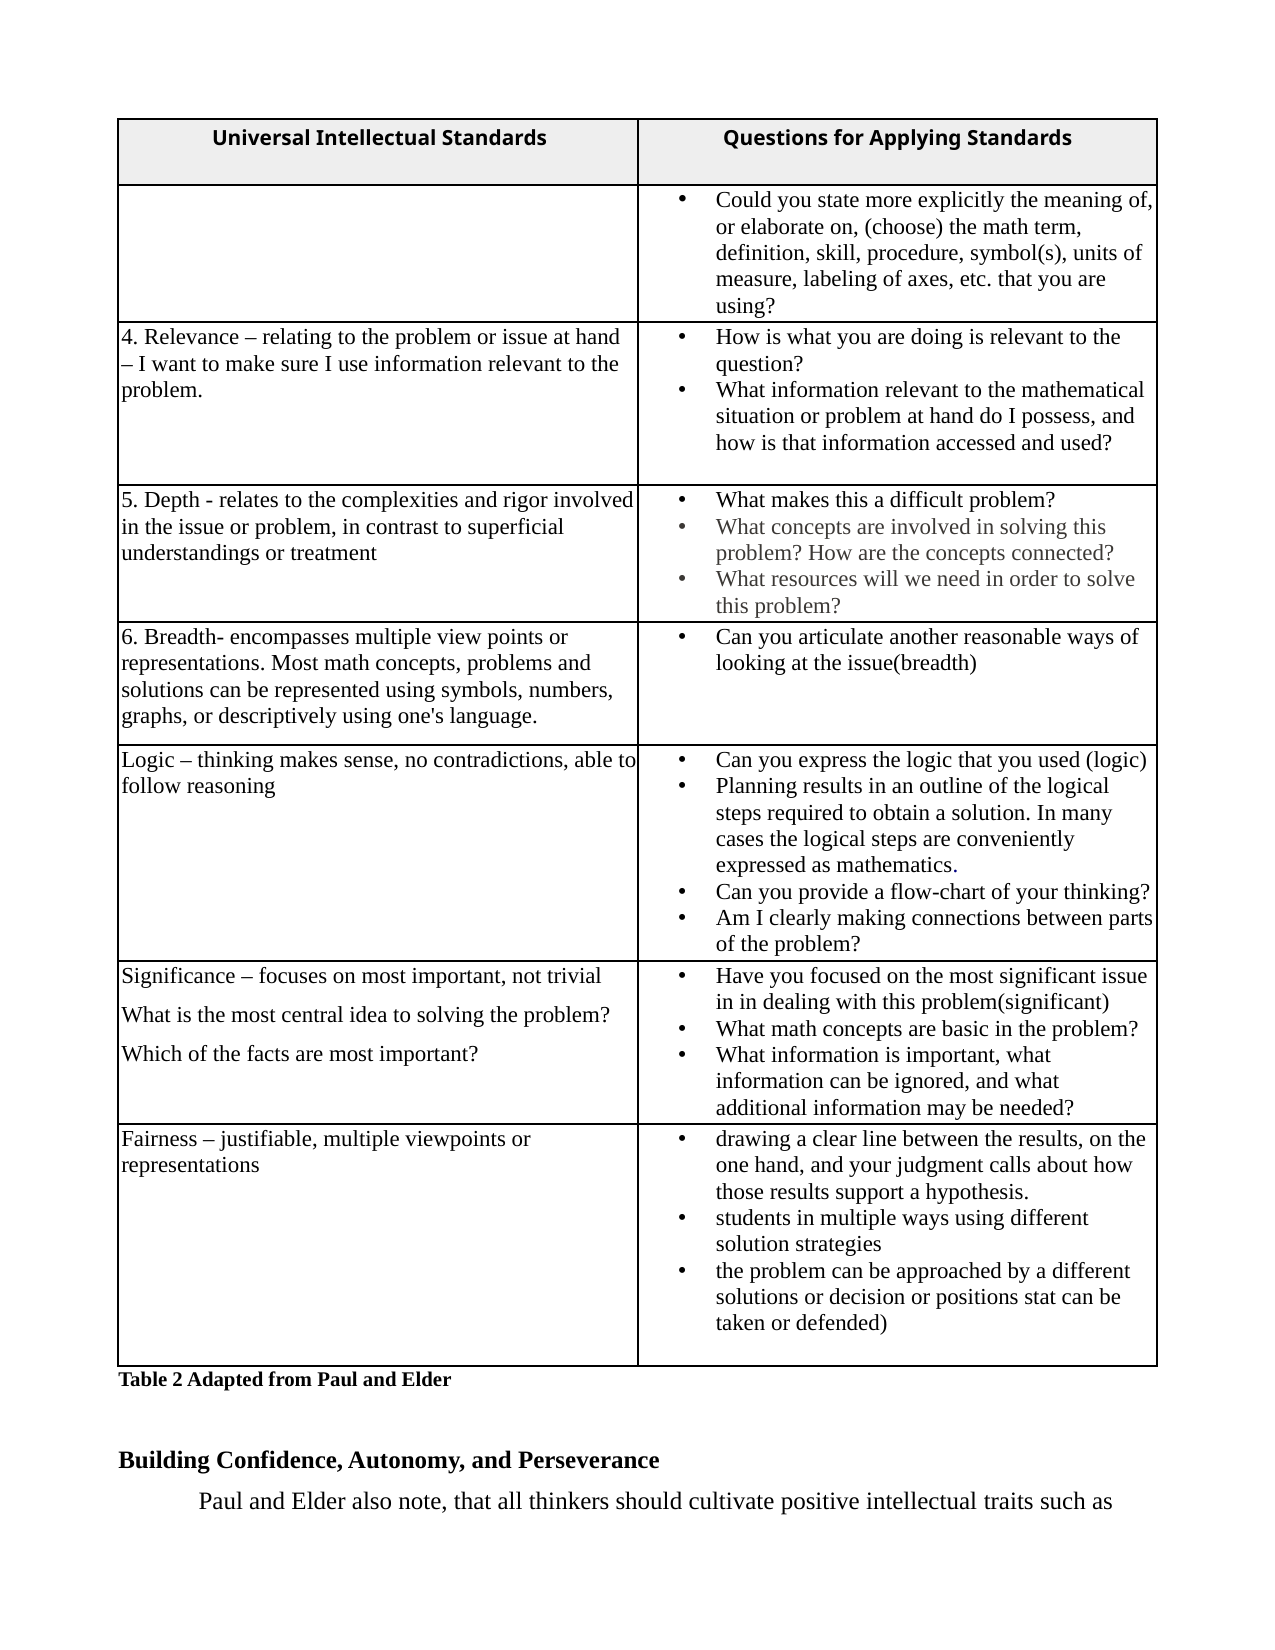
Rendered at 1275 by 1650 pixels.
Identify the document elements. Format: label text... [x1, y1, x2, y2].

table_cell Can you articulate another reasonable ways of looking at the issue(breadth) [639, 623, 1156, 744]
table_header Universal Intellectual Standards [119, 120, 637, 184]
text Building Confidence, Autonomy, and Perseverance [118, 1445, 1157, 1474]
table_cell 5. Depth - relates to the complexities and rigor involved in the issue or problem, in contrast to superficial understandings or treatment [119, 486, 637, 621]
table_cell 4. Relevance – relating to the problem or issue at hand – I want to make sure I use information relevant to the problem. [119, 323, 637, 484]
table_cell [119, 186, 637, 321]
table_cell Logic – thinking makes sense, no contradictions, able to follow reasoning [119, 746, 637, 960]
table_cell Have you focused on the most significant issue in in dealing with this problem(significant) What math concepts are basic in the problem? What information is important, what information can be ignored, and what additional information may be needed? [639, 962, 1156, 1123]
text Paul and Elder also note, that all thinkers should cultivate positive intellectual traits such as [118, 1486, 1157, 1515]
text Table 2 Adapted from Paul and Elder [118, 1367, 1157, 1391]
table_cell Significance – focuses on most important, not trivial What is the most central idea to solving the problem? Which of the facts are most important? [119, 962, 637, 1123]
table_cell Could you be more precise? Am I being specific? Am I providing details? Do I need more details? Could you provide more details? Could be more exact or specific? Could state your understanding of the math term you are using in your reasoning? Could you state more explicitly the meaning of, or elaborate on, (choose) the math term, definition, skill, procedure, symbol(s), units of measure, labeling of axes, etc. that you are using? [639, 186, 1156, 321]
table_cell Fairness – justifiable, multiple viewpoints or representations [119, 1125, 637, 1365]
table_header Questions for Applying Standards [639, 120, 1156, 184]
table_cell drawing a clear line between the results, on the one hand, and your judgment calls about how those results support a hypothesis. students in multiple ways using different solution strategies the problem can be approached by a different solutions or decision or positions stat can be taken or defended) [639, 1125, 1156, 1365]
table_cell How is what you are doing is relevant to the question? What information relevant to the mathematical situation or problem at hand do I possess, and how is that information accessed and used? [639, 323, 1156, 484]
table_cell What makes this a difficult problem? What concepts are involved in solving this problem? How are the concepts connected? What resources will we need in order to solve this problem? [639, 486, 1156, 621]
table_cell 6. Breadth- encompasses multiple view points or representations. Most math concepts, problems and solutions can be represented using symbols, numbers, graphs, or descriptively using one's language. [119, 623, 637, 744]
table_cell Can you express the logic that you used (logic) Planning results in an outline of the logical steps required to obtain a solution. In many cases the logical steps are conveniently expressed as mathematics. Can you provide a flow-chart of your thinking? Am I clearly making connections between parts of the problem? [639, 746, 1156, 960]
